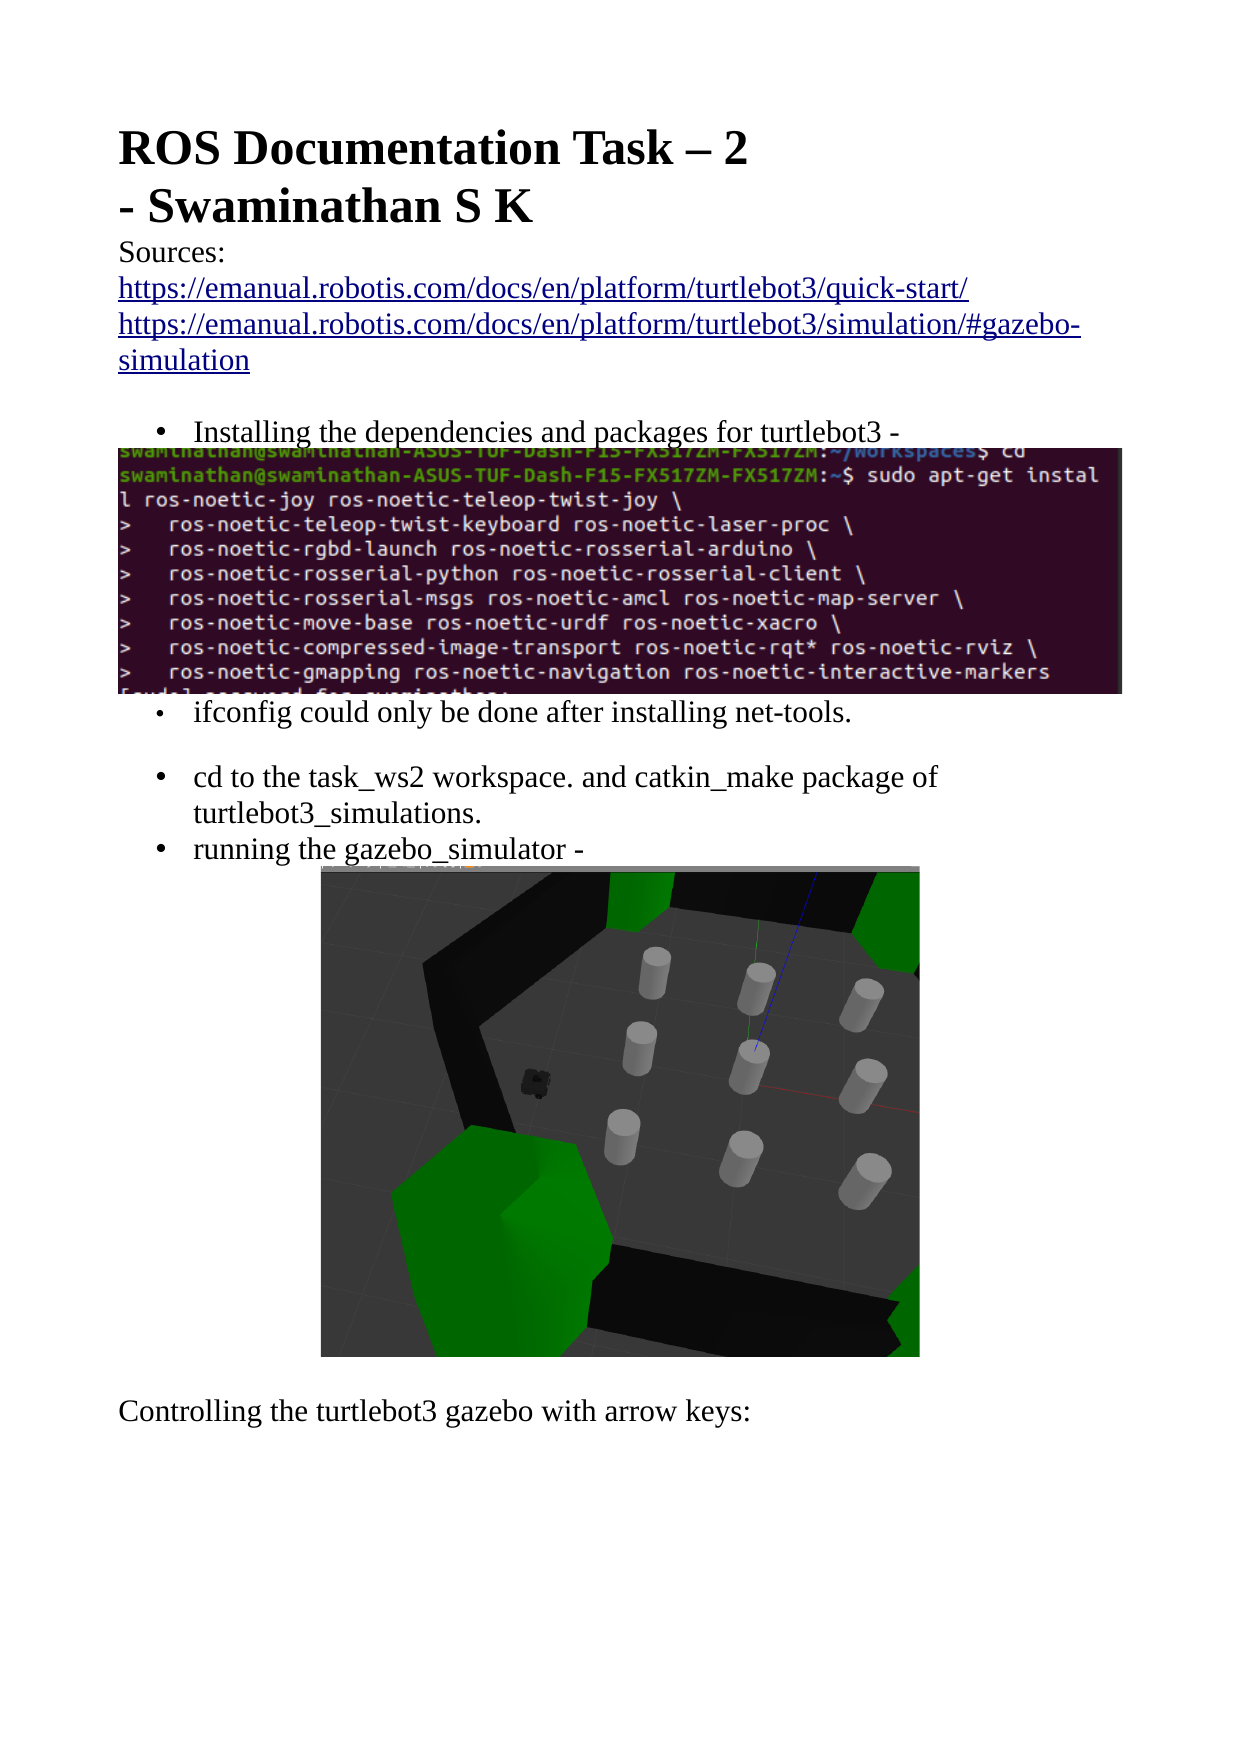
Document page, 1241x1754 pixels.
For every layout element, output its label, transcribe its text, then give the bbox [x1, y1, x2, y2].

text Sources: [118, 233, 1122, 269]
text Controlling the turtlebot3 gazebo with arrow keys: [118, 866, 1122, 1429]
list cd to the task_ws2 workspace. and catkin_make package of turtlebot3_simulations. [156, 758, 1122, 830]
text https://emanual.robotis.com/docs/en/platform/turtlebot3/quick-start/ https://emanual.robotis.com/docs/en/platform/turtlebot3/simulation/#gazebo-simulation [118, 269, 1122, 377]
list Installing the dependencies and packages for turtlebot3 - [156, 413, 1122, 448]
picture [118, 448, 1123, 694]
text - Swaminathan S K [118, 176, 1122, 233]
picture [320, 866, 920, 1357]
list running the gazebo_simulator - [156, 830, 1122, 866]
text ROS Documentation Task – 2 [118, 118, 1122, 176]
list ifconfig could only be done after installing net-tools. [156, 694, 1122, 729]
